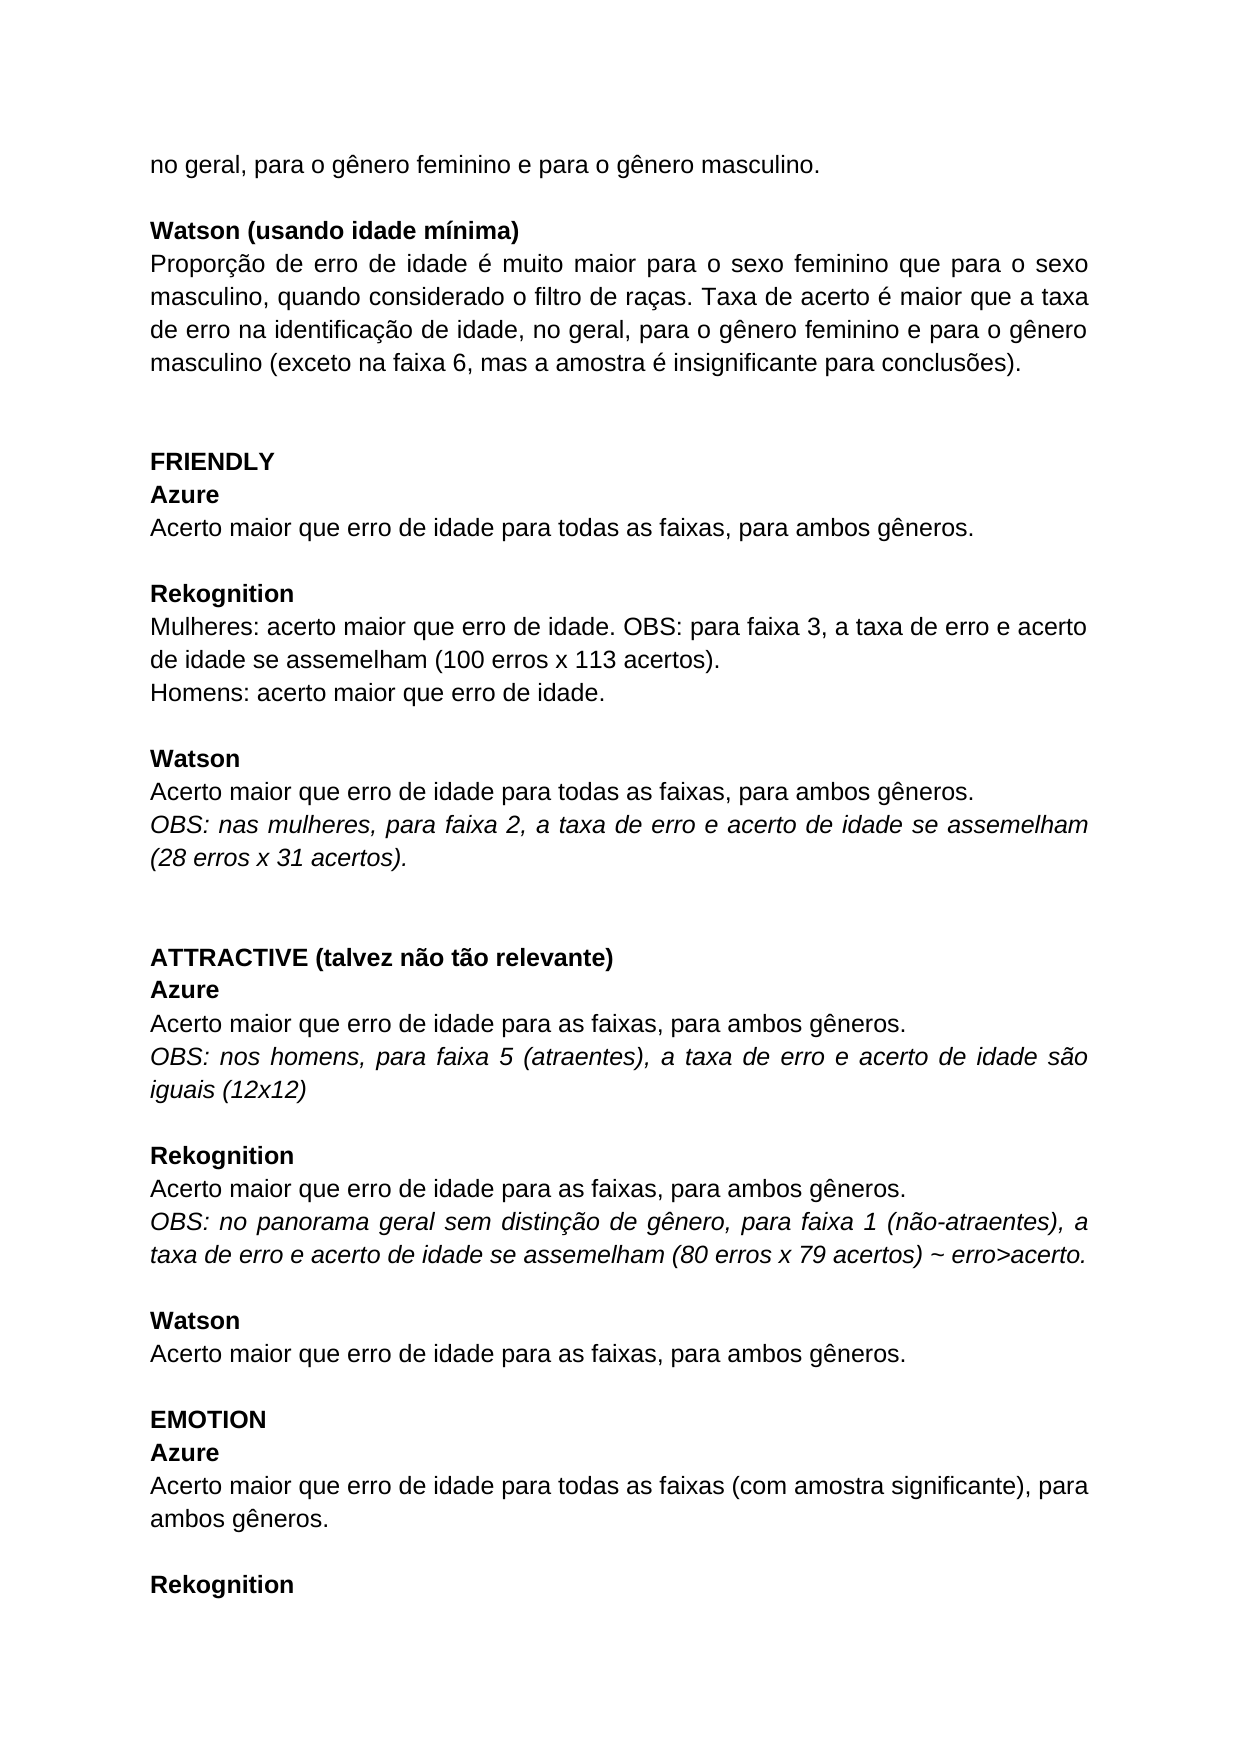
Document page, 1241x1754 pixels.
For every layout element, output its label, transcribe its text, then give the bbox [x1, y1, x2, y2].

text Watson [150, 744, 1090, 773]
text Watson (usando idade mínima) [150, 216, 1090, 245]
text Homens: acerto maior que erro de idade. [150, 678, 1090, 707]
text Rekognition [150, 1141, 1090, 1169]
text Mulheres: acerto maior que erro de idade. OBS: para faixa 3, a taxa de erro e acerto de idade se assemelham (100 erros x 113 acertos). [150, 612, 1090, 674]
text Rekognition [150, 579, 1090, 608]
text Azure [150, 480, 1090, 509]
text Rekognition [150, 1570, 1090, 1599]
text Watson [150, 1306, 1090, 1334]
text OBS: nos homens, para faixa 5 (atraentes), a taxa de erro e acerto de idade são iguais (12x12) [150, 1042, 1090, 1103]
text Azure [150, 976, 1090, 1004]
text Acerto maior que erro de idade para todas as faixas, para ambos gêneros. [150, 513, 1090, 542]
text Proporção de erro de idade é muito maior para o sexo feminino que para o sexo masculino, quando considerado o filtro de raças. Taxa de acerto é maior que a taxa de erro na identificação de idade, no geral, para o gênero feminino e para o gênero masculino (exceto na faixa 6, mas a amostra é insignificante para conclusões). [150, 249, 1090, 377]
text OBS: no panorama geral sem distinção de gênero, para faixa 1 (não-atraentes), a taxa de erro e acerto de idade se assemelham (80 erros x 79 acertos) ~ erro>acerto. [150, 1207, 1090, 1268]
text Acerto maior que erro de idade para as faixas, para ambos gêneros. [150, 1008, 1090, 1037]
text Acerto maior que erro de idade para as faixas, para ambos gêneros. [150, 1339, 1090, 1367]
text EMOTION [150, 1405, 1090, 1433]
text FRIENDLY [150, 447, 1090, 476]
text Acerto maior que erro de idade para todas as faixas (com amostra significante), para ambos gêneros. [150, 1471, 1090, 1533]
text ATTRACTIVE (talvez não tão relevante) [150, 942, 1090, 971]
text no geral, para o gênero feminino e para o gênero masculino. [150, 150, 1090, 179]
text Acerto maior que erro de idade para todas as faixas, para ambos gêneros. [150, 777, 1090, 806]
text OBS: nas mulheres, para faixa 2, a taxa de erro e acerto de idade se assemelham (28 erros x 31 acertos). [150, 810, 1090, 872]
text Acerto maior que erro de idade para as faixas, para ambos gêneros. [150, 1174, 1090, 1202]
text Azure [150, 1438, 1090, 1467]
